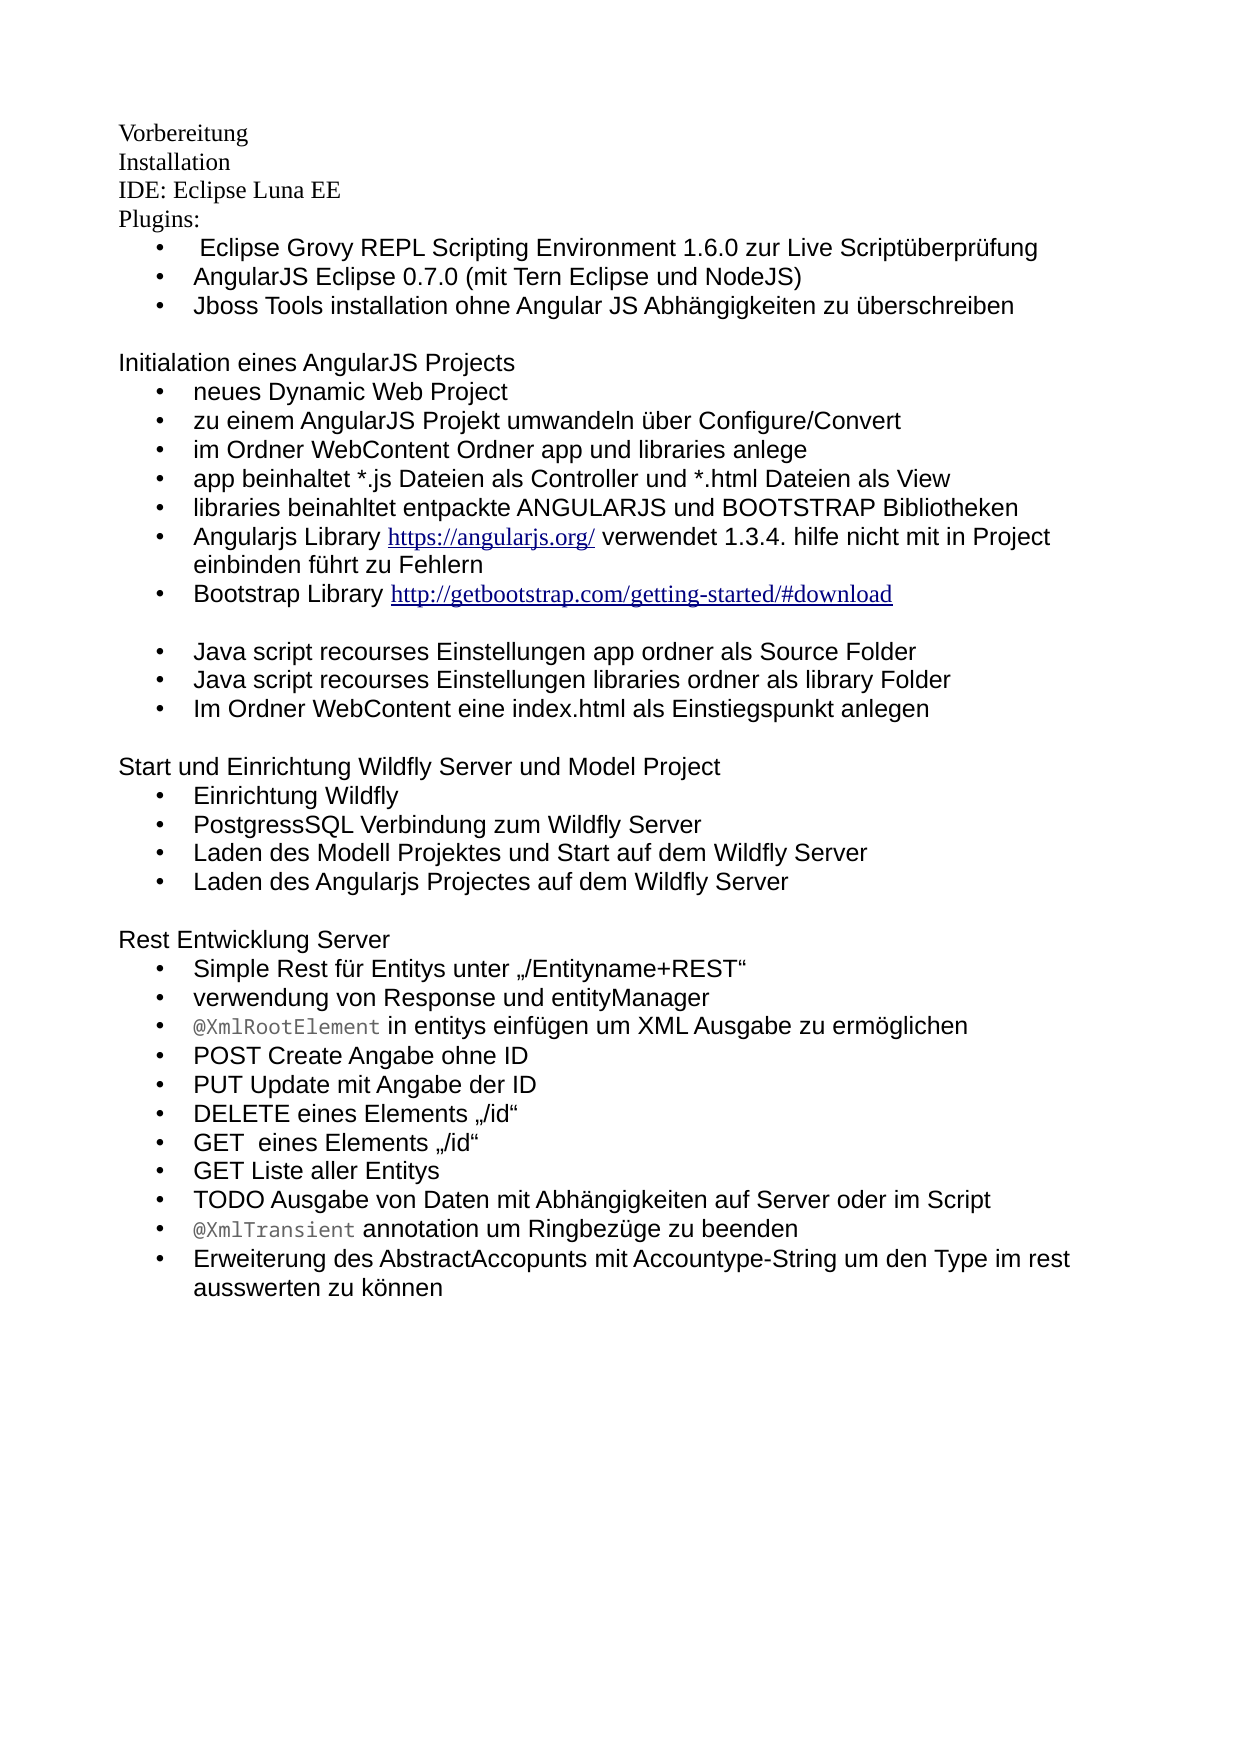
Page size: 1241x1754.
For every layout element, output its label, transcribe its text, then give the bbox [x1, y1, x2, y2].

list Im Ordner WebContent eine index.html als Einstiegspunkt anlegen [156, 694, 1122, 723]
list Eclipse Grovy REPL Scripting Environment 1.6.0 zur Live Scriptüberprüfung [156, 233, 1122, 262]
list POST Create Angabe ohne ID [156, 1041, 1122, 1070]
list @XmlTransient annotation um Ringbezüge zu beenden [156, 1214, 1122, 1244]
list GET Liste aller Entitys [156, 1156, 1122, 1185]
list @XmlRootElement in entitys einfügen um XML Ausgabe zu ermöglichen [156, 1011, 1122, 1041]
list Erweiterung des AbstractAccopunts mit Accountype-String um den Type im rest ausswerten zu können [156, 1244, 1122, 1301]
text Initialation eines AngularJS Projects [118, 348, 1122, 377]
text IDE: Eclipse Luna EE [118, 176, 1122, 204]
list Java script recourses Einstellungen app ordner als Source Folder [156, 637, 1122, 666]
list zu einem AngularJS Projekt umwandeln über Configure/Convert [156, 406, 1122, 435]
text Installation [118, 147, 1122, 176]
list libraries beinahltet entpackte ANGULARJS und BOOTSTRAP Bibliotheken [156, 493, 1122, 521]
list PostgressSQL Verbindung zum Wildfly Server [156, 809, 1122, 838]
list neues Dynamic Web Project [156, 377, 1122, 406]
list TODO Ausgabe von Daten mit Abhängigkeiten auf Server oder im Script [156, 1185, 1122, 1214]
text Rest Entwicklung Server [118, 925, 1122, 954]
list Laden des Modell Projektes und Start auf dem Wildfly Server [156, 838, 1122, 867]
list GET eines Elements „/id“ [156, 1127, 1122, 1156]
list Jboss Tools installation ohne Angular JS Abhängigkeiten zu überschreiben [156, 291, 1122, 320]
list Bootstrap Library http://getbootstrap.com/getting-started/#download [156, 579, 1122, 608]
list PUT Update mit Angabe der ID [156, 1070, 1122, 1099]
list AngularJS Eclipse 0.7.0 (mit Tern Eclipse und NodeJS) [156, 262, 1122, 291]
text Vorbereitung [118, 118, 1122, 147]
text Plugins: [118, 204, 1122, 233]
list im Ordner WebContent Ordner app und libraries anlege [156, 435, 1122, 464]
list app beinhaltet *.js Dateien als Controller und *.html Dateien als View [156, 464, 1122, 493]
list Java script recourses Einstellungen libraries ordner als library Folder [156, 666, 1122, 694]
list Einrichtung Wildfly [156, 781, 1122, 809]
list verwendung von Response und entityManager [156, 982, 1122, 1011]
text Start und Einrichtung Wildfly Server und Model Project [118, 752, 1122, 781]
list DELETE eines Elements „/id“ [156, 1099, 1122, 1127]
list Simple Rest für Entitys unter „/Entityname+REST“ [156, 954, 1122, 982]
list Angularjs Library https://angularjs.org/ verwendet 1.3.4. hilfe nicht mit in Project einbinden führt zu Fehlern [156, 521, 1122, 579]
list Laden des Angularjs Projectes auf dem Wildfly Server [156, 867, 1122, 896]
